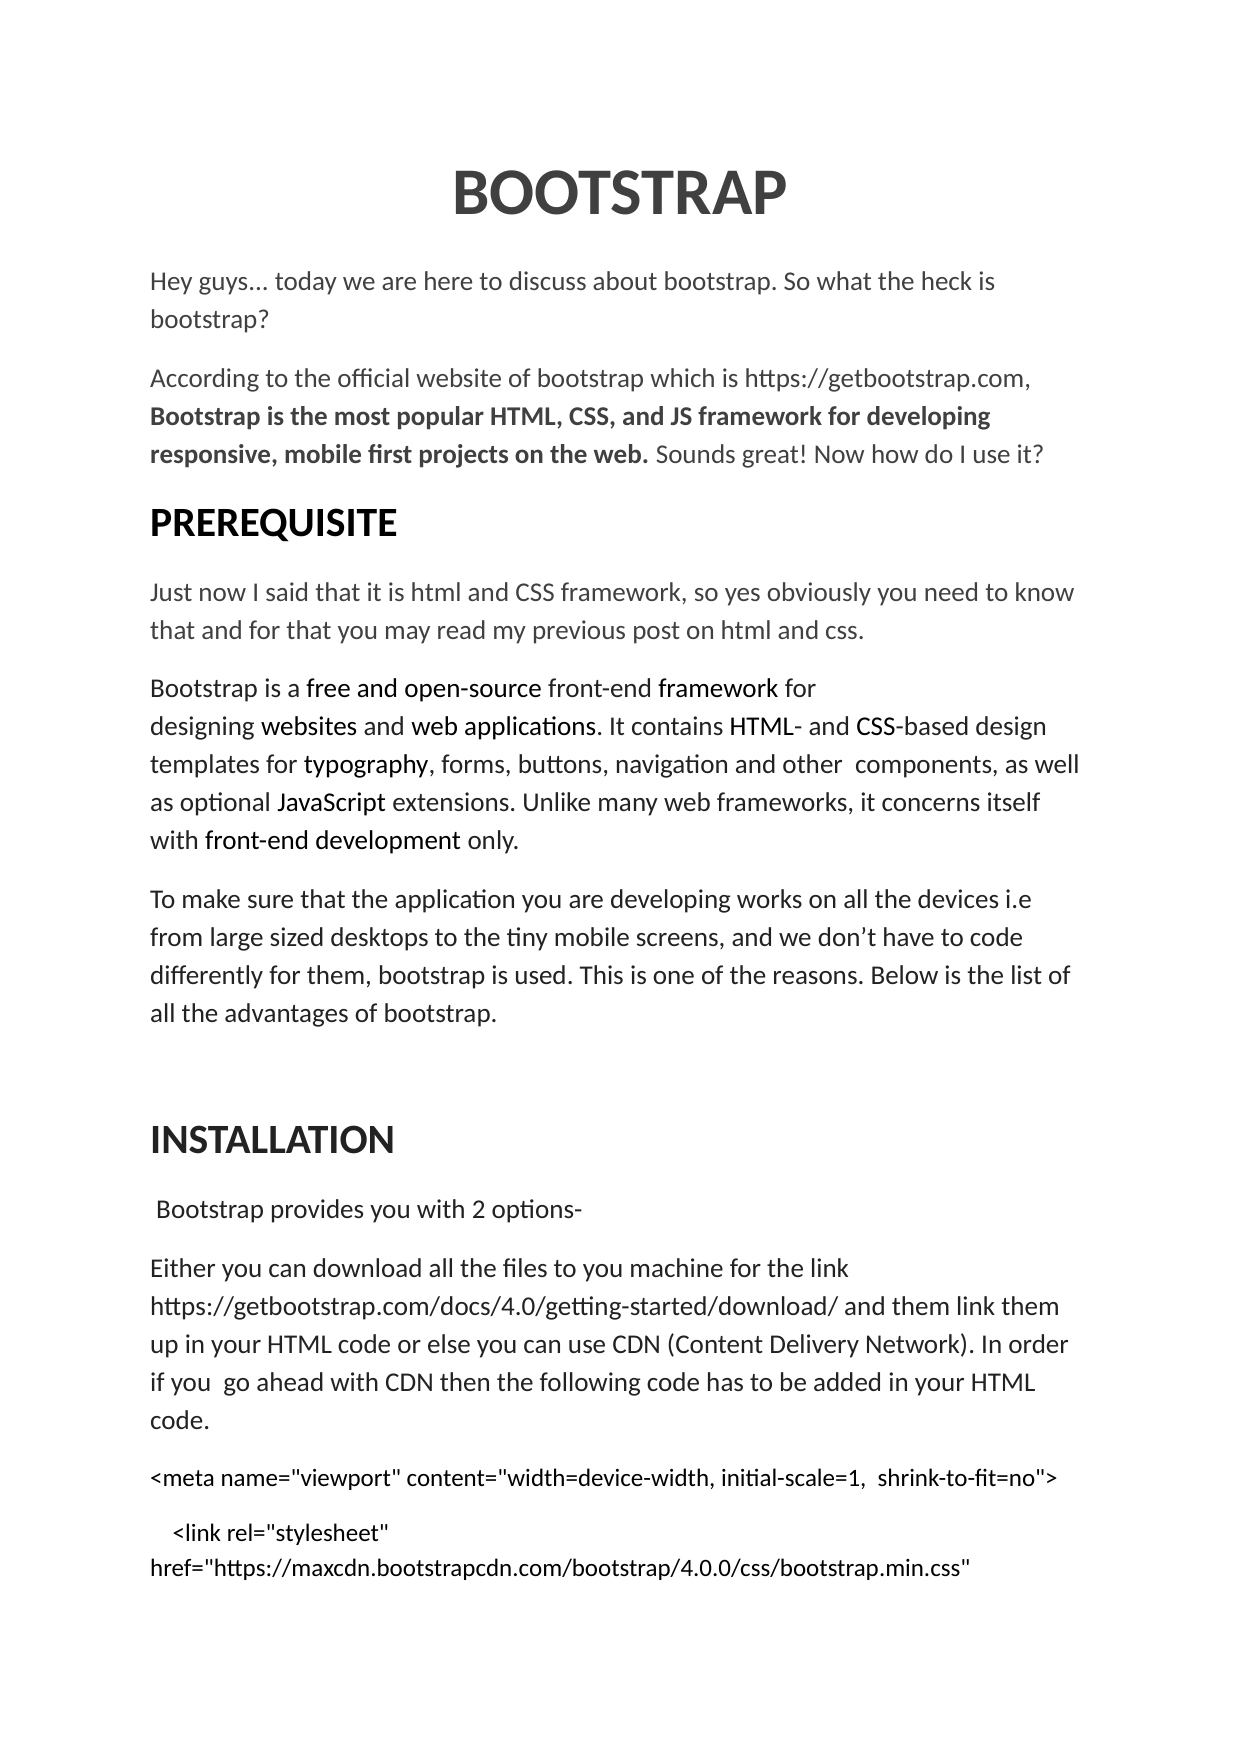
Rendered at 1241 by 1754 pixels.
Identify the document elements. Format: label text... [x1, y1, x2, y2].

text According to the official website of bootstrap which is https://getbootstrap.com, Bootstrap is the most popular HTML, CSS, and JS framework for developing responsive, mobile first projects on the web. Sounds great! Now how do I use it? [150, 361, 1090, 470]
text BOOTSTRAP [150, 150, 1090, 231]
text <meta name="viewport" content="width=device-width, initial-scale=1, shrink-to-fit=no"> [150, 1462, 1090, 1492]
text <link rel="stylesheet" href="https://maxcdn.bootstrapcdn.com/bootstrap/4.0.0/css/bootstrap.min.css" [150, 1517, 1090, 1583]
text PREREQUISITE [150, 496, 1090, 546]
text Hey guys... today we are here to discuss about bootstrap. So what the heck is bootstrap? [150, 264, 1090, 335]
text INSTALLATION [150, 1113, 1090, 1164]
text To make sure that the application you are developing works on all the devices i.e from large sized desktops to the tiny mobile screens, and we don’t have to code differently for them, bootstrap is used. This is one of the reasons. Below is the list of all the advantages of bootstrap. [150, 882, 1090, 1029]
text Just now I said that it is html and CSS framework, so yes obviously you need to know that and for that you may read my previous post on html and css. [150, 575, 1090, 646]
text Bootstrap is a free and open-source front-end framework for designing websites and web applications. It contains HTML- and CSS-based design templates for typography, forms, buttons, navigation and other components, as well as optional JavaScript extensions. Unlike many web frameworks, it concerns itself with front-end development only. [150, 672, 1090, 856]
text Either you can download all the files to you machine for the link https://getbootstrap.com/docs/4.0/getting-started/download/ and them link them up in your HTML code or else you can use CDN (Content Delivery Network). In order if you go ahead with CDN then the following code has to be added in your HTML code. [150, 1251, 1090, 1436]
text Bootstrap provides you with 2 options- [150, 1192, 1090, 1226]
